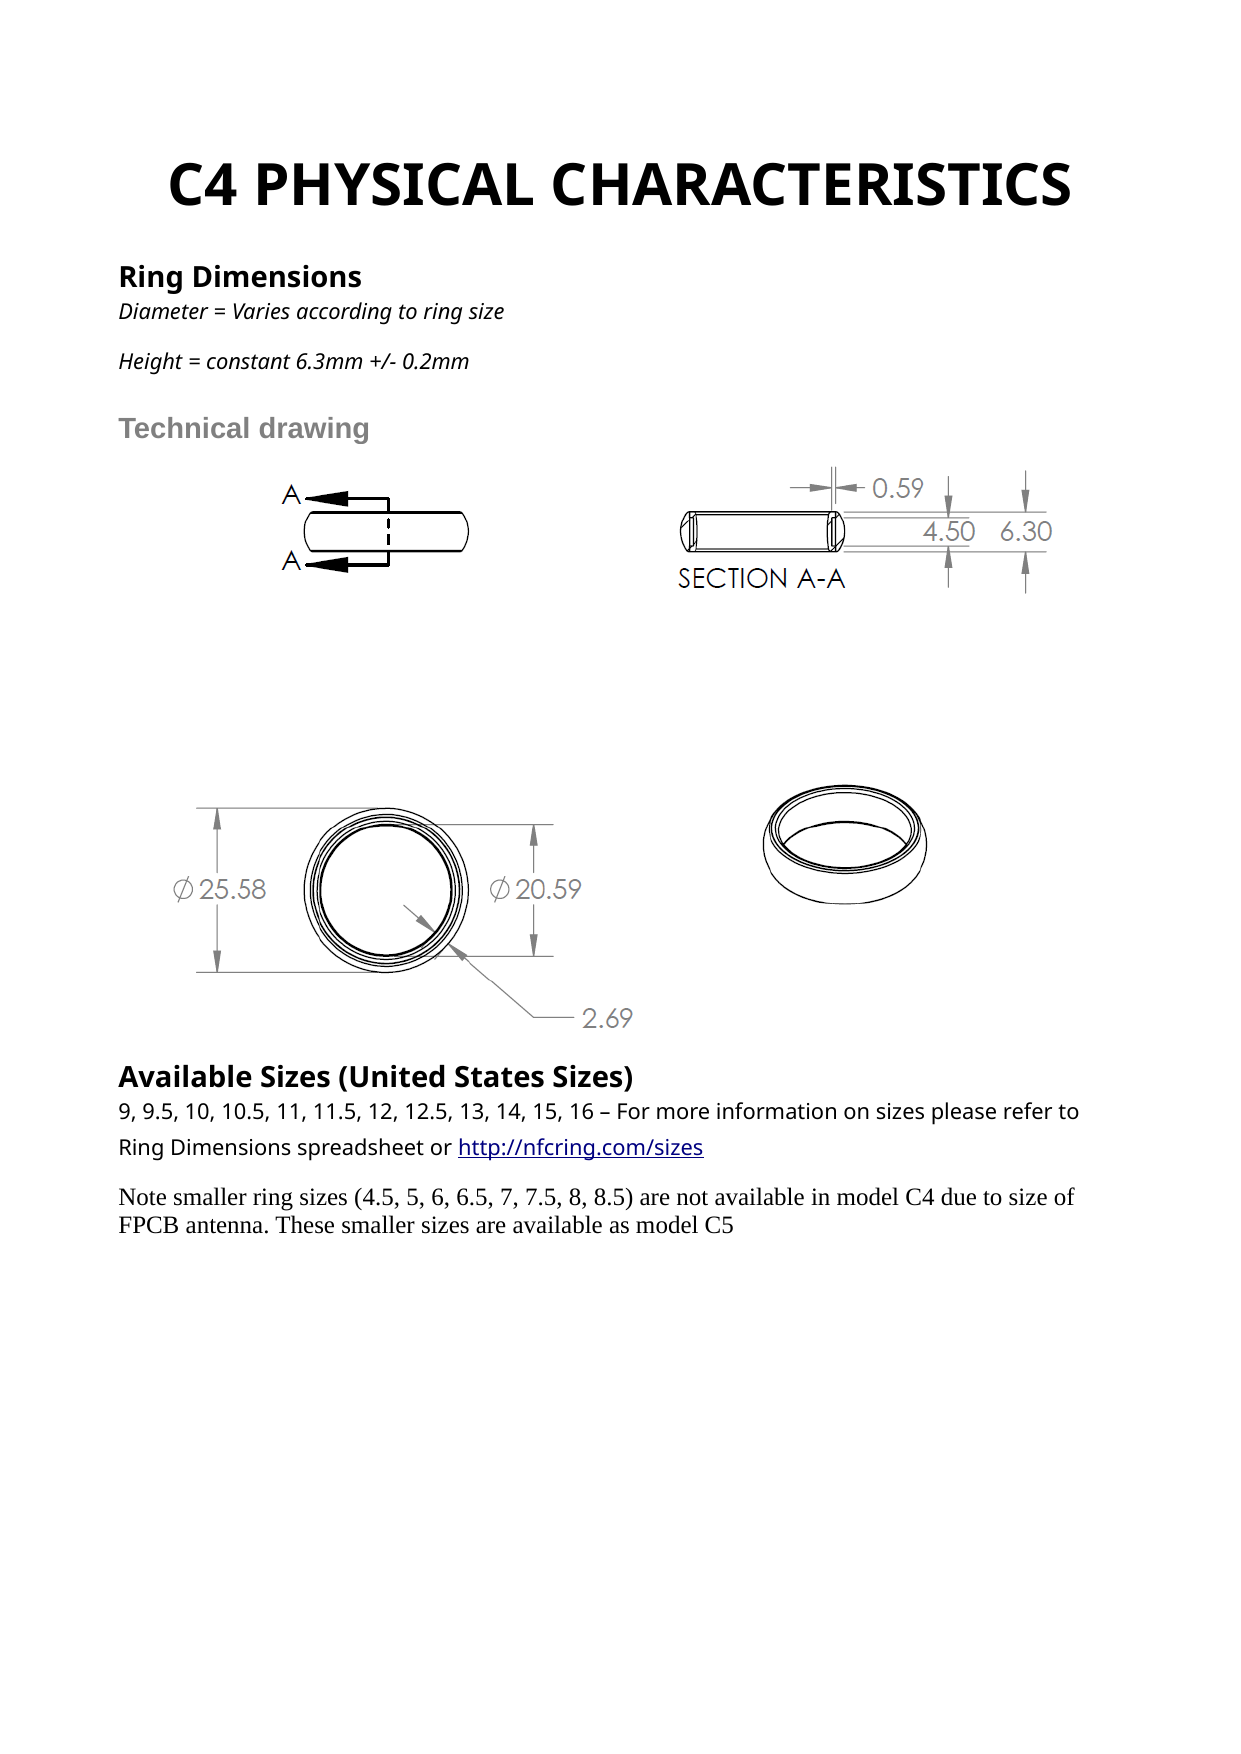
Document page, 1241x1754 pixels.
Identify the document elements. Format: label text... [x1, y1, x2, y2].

subtitle Available Sizes (United States Sizes) [118, 516, 1122, 1096]
subtitle Technical drawing [118, 411, 1122, 444]
text Note smaller ring sizes (4.5, 5, 6, 6.5, 7, 7.5, 8, 8.5) are not available in model C4 due to size of FPCB antenna. These smaller sizes are available as model C5 [118, 1182, 1122, 1239]
subtitle Ring Dimensions [118, 256, 1122, 296]
text 9, 9.5, 10, 10.5, 11, 11.5, 12, 12.5, 13, 14, 15, 16 – For more information on sizes please refer to Ring Dimensions spreadsheet or http://nfcring.com/sizes [118, 1096, 1122, 1161]
text Height = constant 6.3mm +/- 0.2mm [118, 346, 1122, 376]
title C4 PHYSICAL CHARACTERISTICS [118, 143, 1122, 223]
text Diameter = Varies according to ring size [118, 296, 1122, 325]
